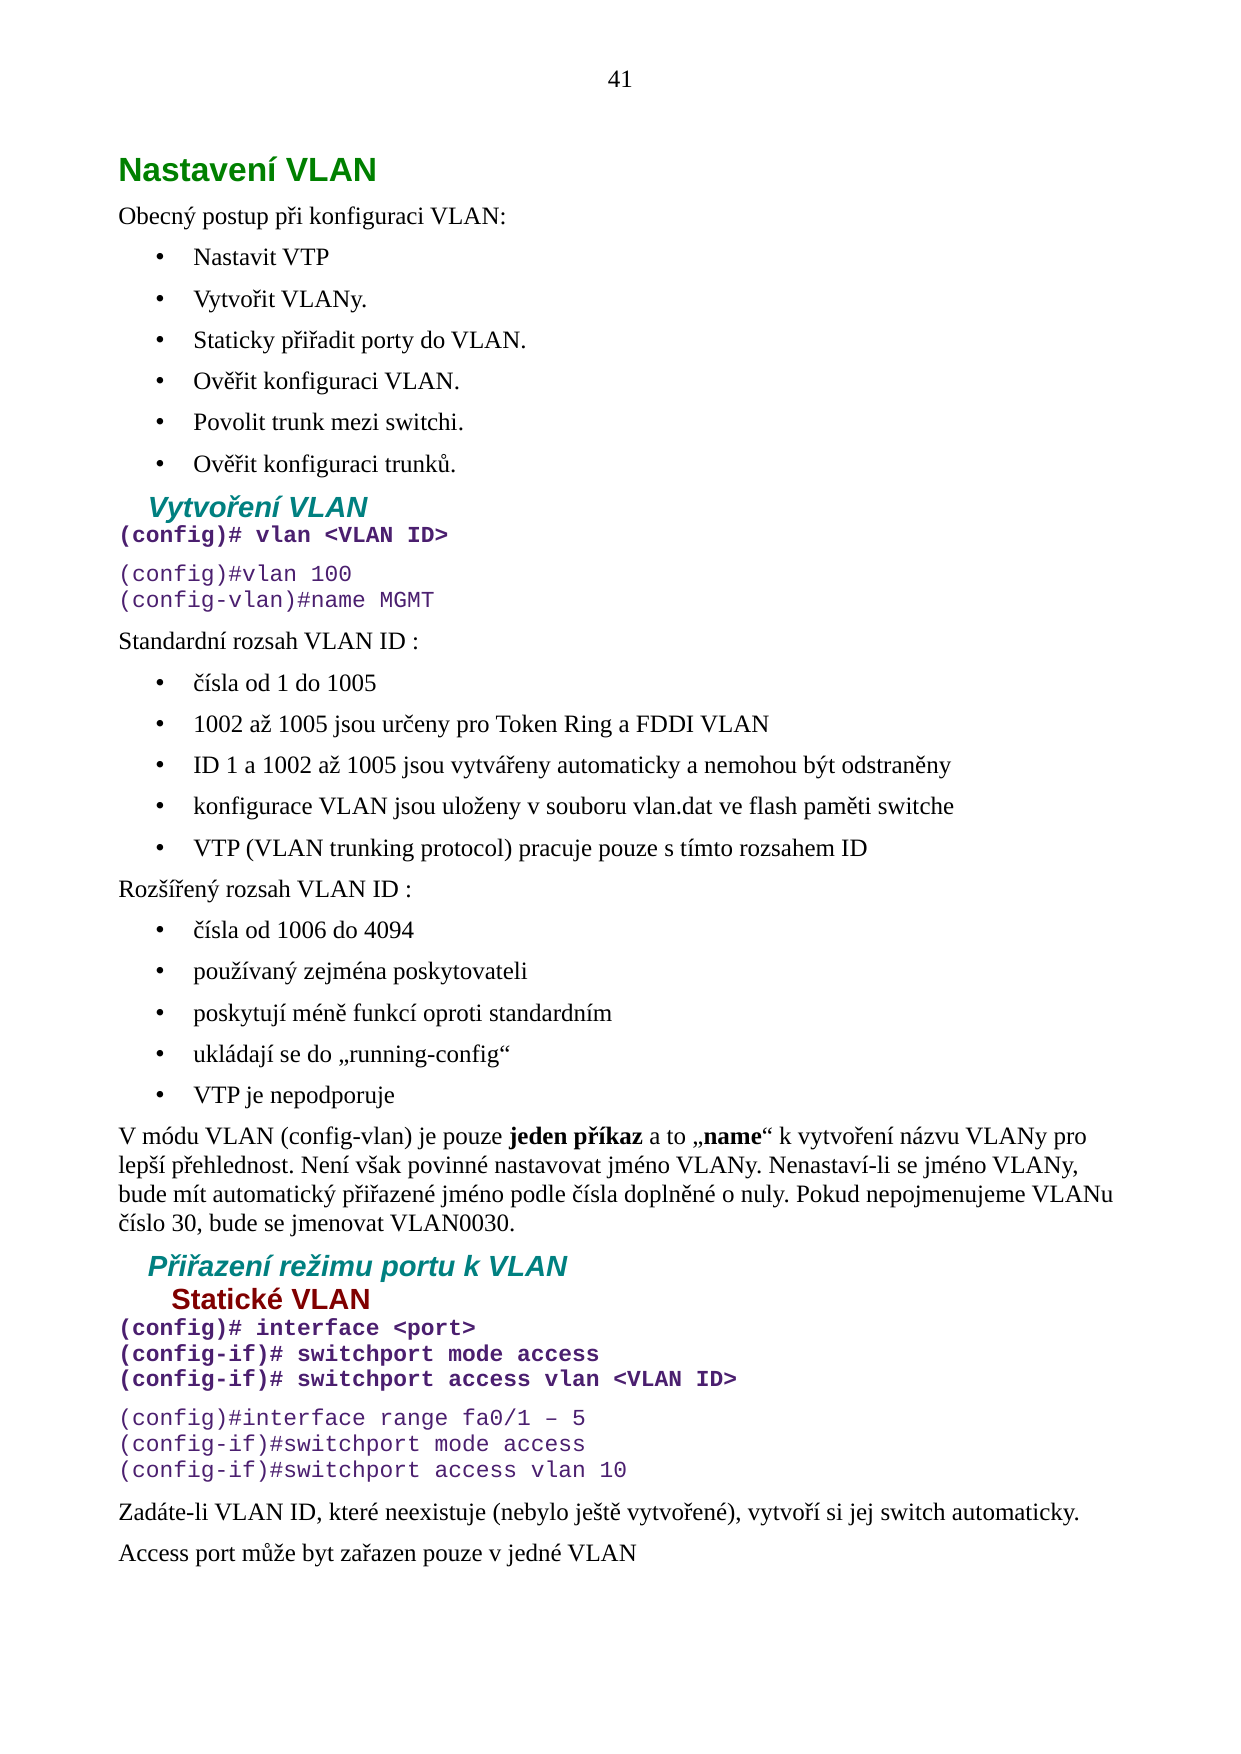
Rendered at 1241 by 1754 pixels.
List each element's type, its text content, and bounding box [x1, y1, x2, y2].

text Standardní rozsah VLAN ID : [118, 626, 1122, 655]
text (config)# interface <port> (config-if)# switchport mode access (config-if)# switchport access vlan <VLAN ID> [118, 1316, 1122, 1394]
list poskytují méně funkcí oproti standardním [156, 998, 1122, 1026]
subtitle Nastavení VLAN [118, 150, 1122, 189]
list VTP je nepodporuje [156, 1080, 1122, 1109]
list Nastavit VTP [156, 242, 1122, 271]
list čísla od 1 do 1005 [156, 668, 1122, 696]
list Ověřit konfiguraci VLAN. [156, 366, 1122, 395]
text Rozšířený rozsah VLAN ID : [118, 874, 1122, 903]
list ukládají se do „running-config“ [156, 1039, 1122, 1068]
list používaný zejména poskytovateli [156, 956, 1122, 985]
list 1002 až 1005 jsou určeny pro Token Ring a FDDI VLAN [156, 709, 1122, 738]
list Vytvořit VLANy. [156, 284, 1122, 312]
list čísla od 1006 do 4094 [156, 915, 1122, 944]
text (config)#vlan 100 (config-vlan)#name MGMT [118, 562, 1122, 614]
subtitle Přiřazení režimu portu k VLAN [148, 1249, 1122, 1282]
list konfigurace VLAN jsou uloženy v souboru vlan.dat ve flash paměti switche [156, 791, 1122, 820]
list Ověřit konfiguraci trunků. [156, 449, 1122, 477]
text (config)# vlan <VLAN ID> [118, 523, 1122, 549]
list Povolit trunk mezi switchi. [156, 407, 1122, 436]
text Access port může byt zařazen pouze v jedné VLAN [118, 1538, 1122, 1567]
text Obecný postup při konfiguraci VLAN: [118, 201, 1122, 230]
list VTP (VLAN trunking protocol) pracuje pouze s tímto rozsahem ID [156, 833, 1122, 861]
text (config)#interface range fa0/1 – 5 (config-if)#switchport mode access (config-if)#switchport access vlan 10 [118, 1406, 1122, 1484]
subtitle Statické VLAN [171, 1282, 1122, 1316]
subtitle Vytvoření VLAN [148, 490, 1122, 523]
text Zadáte-li VLAN ID, které neexistuje (nebylo ještě vytvořené), vytvoří si jej switch automaticky. [118, 1497, 1122, 1525]
list ID 1 a 1002 až 1005 jsou vytvářeny automaticky a nemohou být odstraněny [156, 750, 1122, 779]
text V módu VLAN (config-vlan) je pouze jeden příkaz a to „name“ k vytvoření názvu VLANy pro lepší přehlednost. Není však povinné nastavovat jméno VLANy. Nenastaví-li se jméno VLANy, bude mít automatický přiřazené jméno podle čísla doplněné o nuly. Pokud nepojmenujeme VLANu číslo 30, bude se jmenovat VLAN0030. [118, 1121, 1122, 1236]
list Staticky přiřadit porty do VLAN. [156, 325, 1122, 354]
